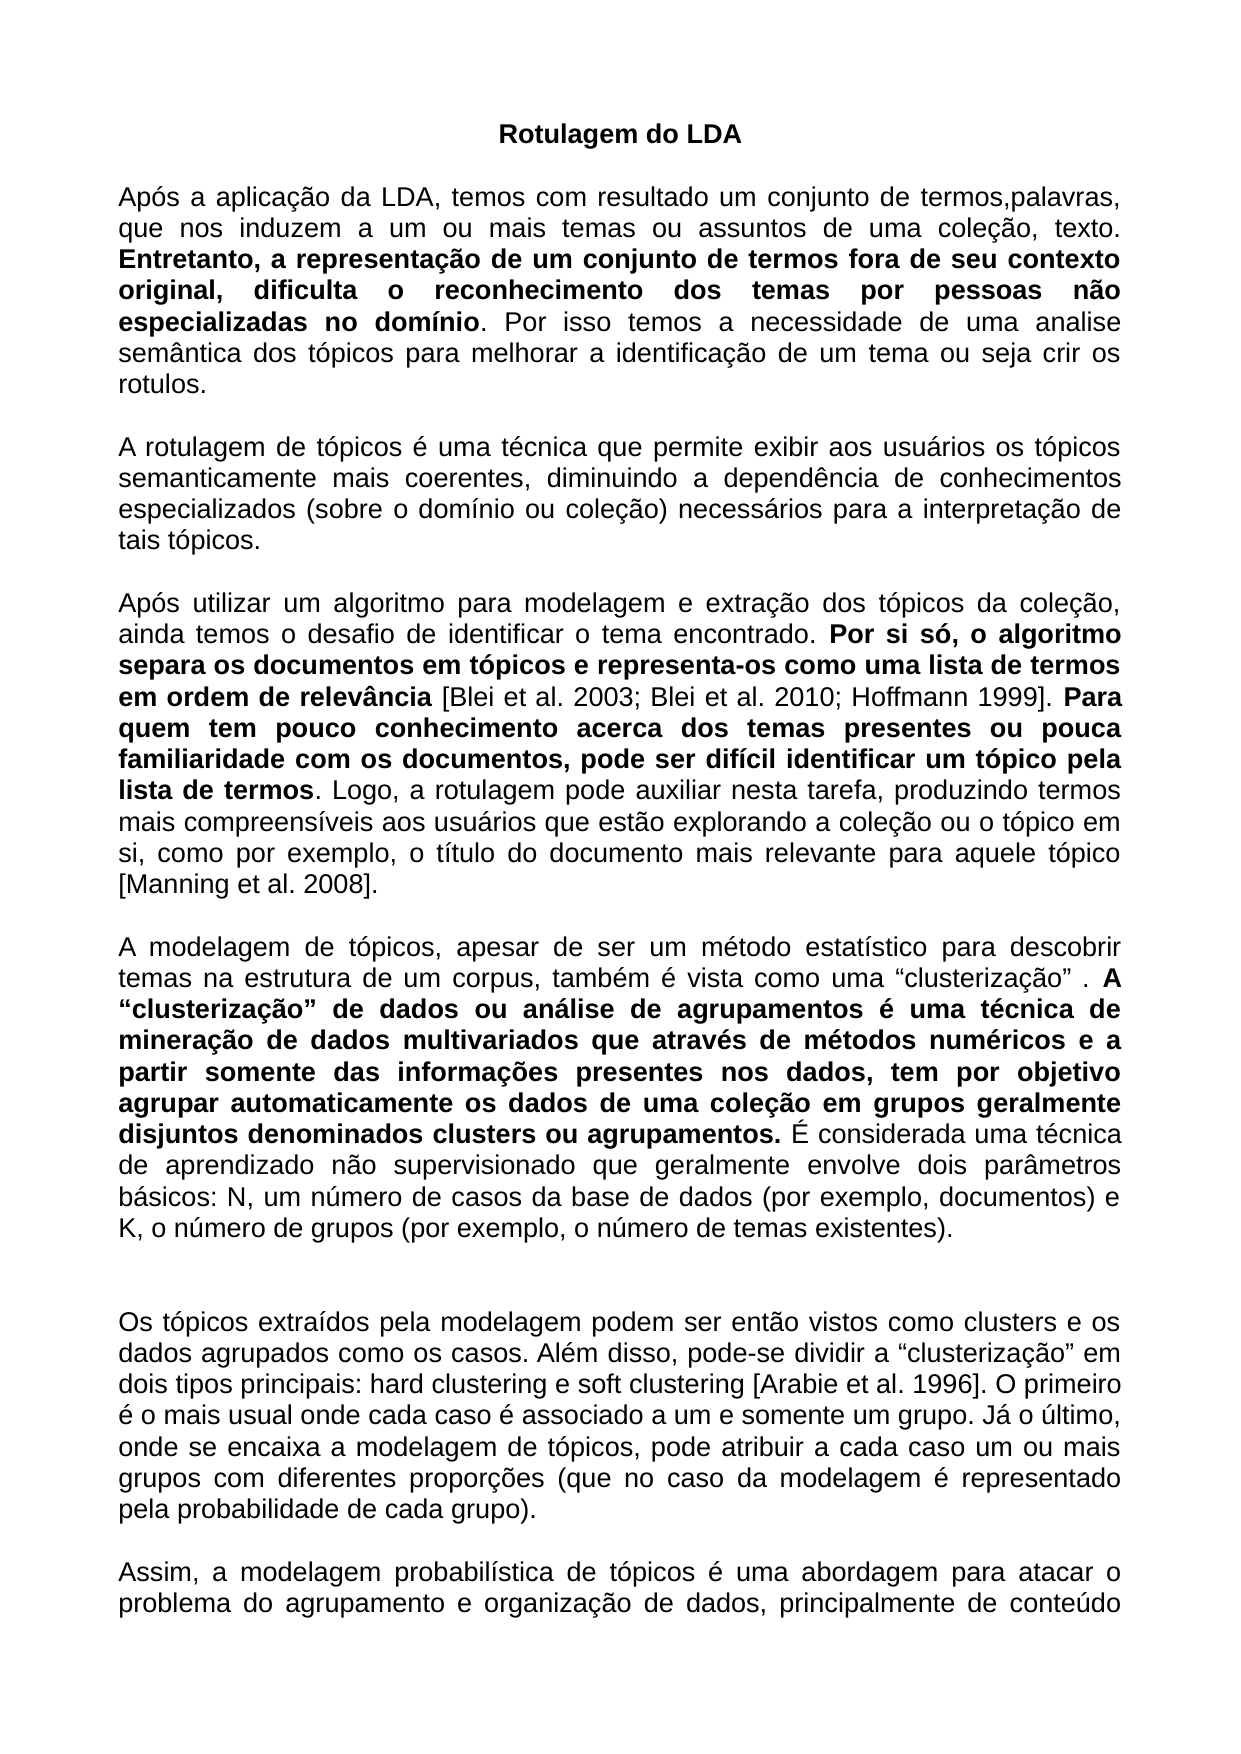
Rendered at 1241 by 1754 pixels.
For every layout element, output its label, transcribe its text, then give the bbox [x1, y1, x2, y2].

text Rotulagem do LDA [118, 118, 1122, 149]
text A rotulagem de tópicos é uma técnica que permite exibir aos usuários os tópicos semanticamente mais coerentes, diminuindo a dependência de conhecimentos especializados (sobre o domínio ou coleção) necessários para a interpretação de tais tópicos. [118, 431, 1122, 556]
text Assim, a modelagem probabilística de tópicos é uma abordagem para atacar o problema do agrupamento e organização de dados, principalmente de conteúdo [118, 1556, 1122, 1618]
text A modelagem de tópicos, apesar de ser um método estatístico para descobrir temas na estrutura de um corpus, também é vista como uma “clusterização” . A “clusterização” de dados ou análise de agrupamentos é uma técnica de mineração de dados multivariados que através de métodos numéricos e a partir somente das informações presentes nos dados, tem por objetivo agrupar automaticamente os dados de uma coleção em grupos geralmente disjuntos denominados clusters ou agrupamentos. É considerada uma técnica de aprendizado não supervisionado que geralmente envolve dois parâmetros básicos: N, um número de casos da base de dados (por exemplo, documentos) e K, o número de grupos (por exemplo, o número de temas existentes). [118, 931, 1122, 1243]
text Após utilizar um algoritmo para modelagem e extração dos tópicos da coleção, ainda temos o desafio de identificar o tema encontrado. Por si só, o algoritmo separa os documentos em tópicos e representa-os como uma lista de termos em ordem de relevância [Blei et al. 2003; Blei et al. 2010; Hoffmann 1999]. Para quem tem pouco conhecimento acerca dos temas presentes ou pouca familiaridade com os documentos, pode ser difícil identificar um tópico pela lista de termos. Logo, a rotulagem pode auxiliar nesta tarefa, produzindo termos mais compreensíveis aos usuários que estão explorando a coleção ou o tópico em si, como por exemplo, o título do documento mais relevante para aquele tópico [Manning et al. 2008]. [118, 587, 1122, 899]
text Após a aplicação da LDA, temos com resultado um conjunto de termos,palavras, que nos induzem a um ou mais temas ou assuntos de uma coleção, texto. Entretanto, a representação de um conjunto de termos fora de seu contexto original, dificulta o reconhecimento dos temas por pessoas não especializadas no domínio. Por isso temos a necessidade de uma analise semântica dos tópicos para melhorar a identificação de um tema ou seja crir os rotulos. [118, 181, 1122, 399]
text Os tópicos extraídos pela modelagem podem ser então vistos como clusters e os dados agrupados como os casos. Além disso, pode-se dividir a “clusterização” em dois tipos principais: hard clustering e soft clustering [Arabie et al. 1996]. O primeiro é o mais usual onde cada caso é associado a um e somente um grupo. Já o último, onde se encaixa a modelagem de tópicos, pode atribuir a cada caso um ou mais grupos com diferentes proporções (que no caso da modelagem é representado pela probabilidade de cada grupo). [118, 1306, 1122, 1524]
